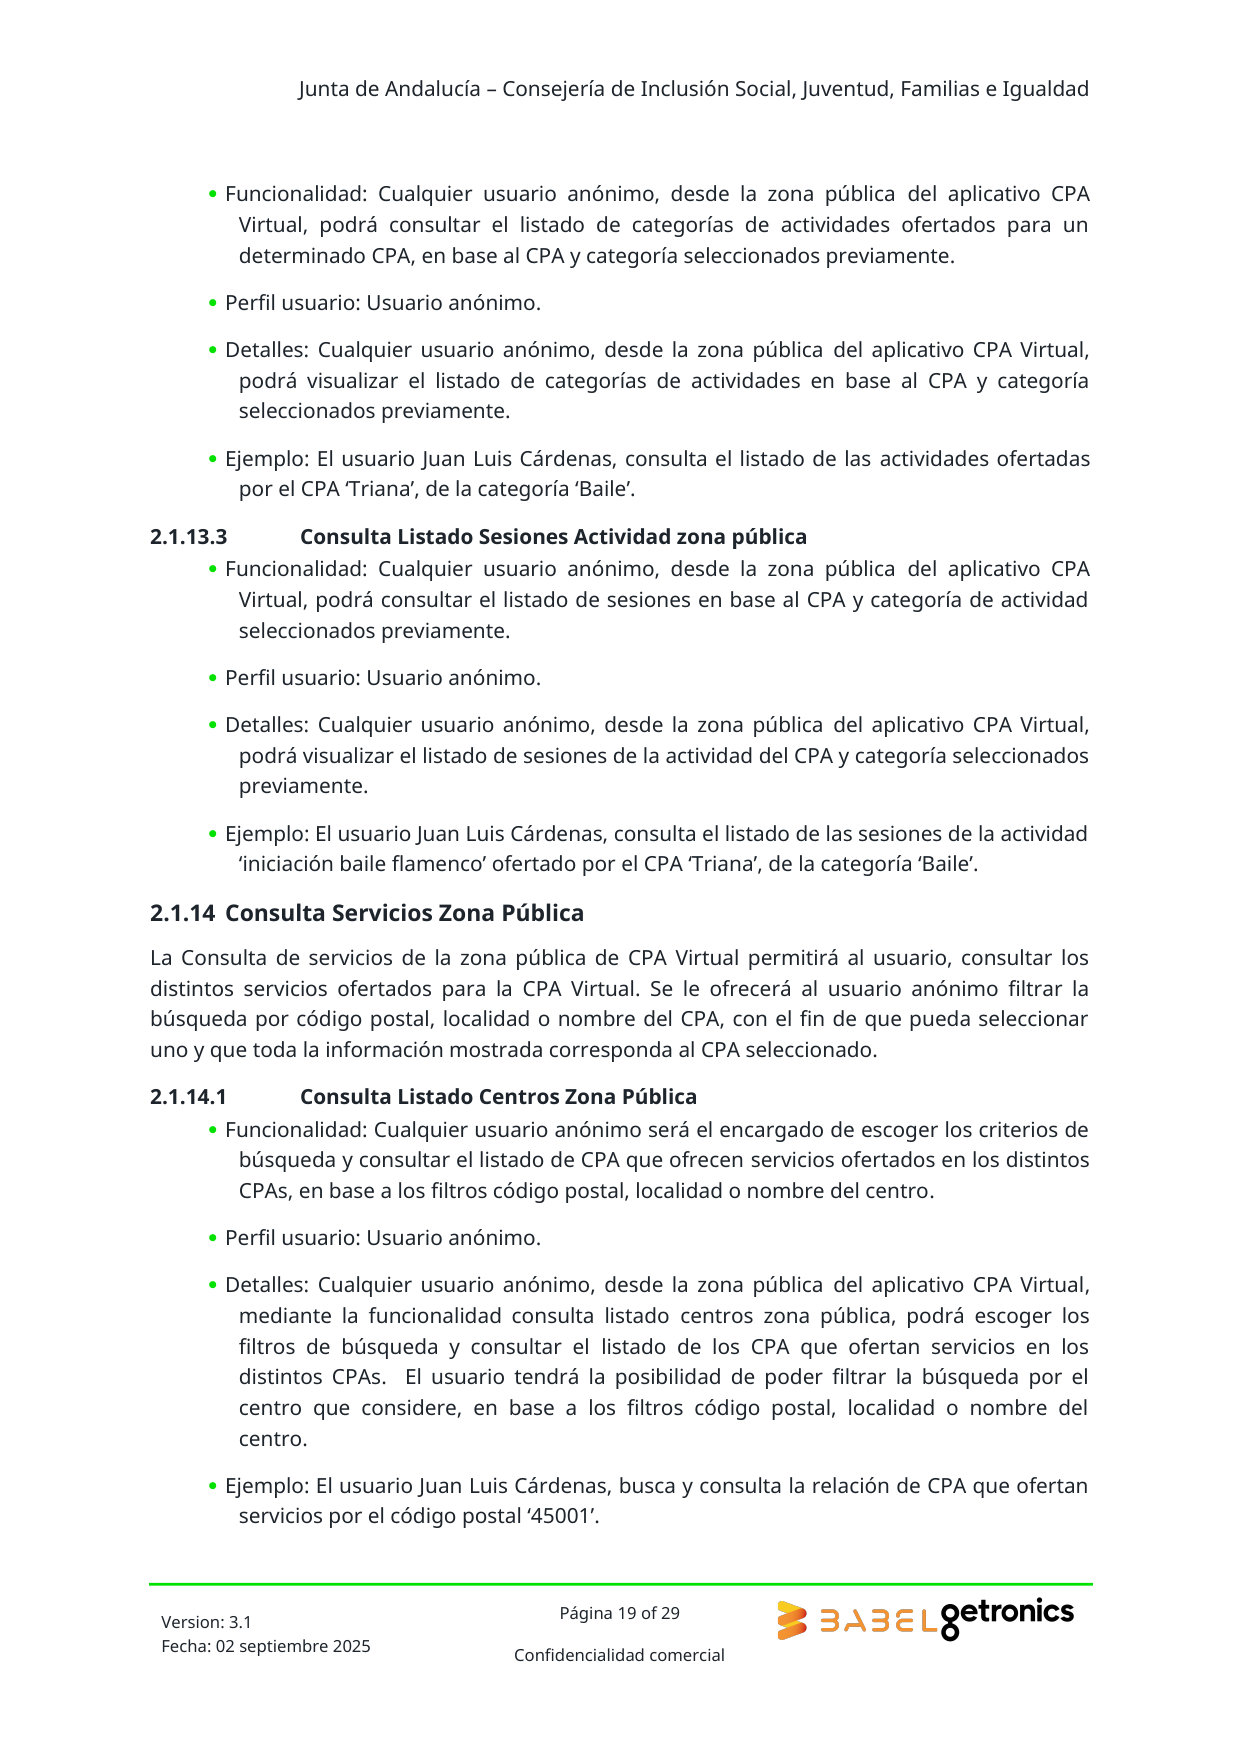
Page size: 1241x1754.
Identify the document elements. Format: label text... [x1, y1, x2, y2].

list Detalles: Cualquier usuario anónimo, desde la zona pública del aplicativo CPA Virtual, podrá visualizar el listado de sesiones de la actividad del CPA y categoría seleccionados previamente. [209, 710, 1090, 800]
subtitle Consulta Listado Sesiones Actividad zona pública [150, 522, 1090, 550]
list Ejemplo: El usuario Juan Luis Cárdenas, busca y consulta la relación de CPA que ofertan servicios por el código postal ‘45001’. [209, 1471, 1090, 1530]
list Funcionalidad: Cualquier usuario anónimo, desde la zona pública del aplicativo CPA Virtual, podrá consultar el listado de categorías de actividades ofertados para un determinado CPA, en base al CPA y categoría seleccionados previamente. [209, 179, 1090, 269]
list Detalles: Cualquier usuario anónimo, desde la zona pública del aplicativo CPA Virtual, mediante la funcionalidad consulta listado centros zona pública, podrá escoger los filtros de búsqueda y consultar el listado de los CPA que ofertan servicios en los distintos CPAs. El usuario tendrá la posibilidad de poder filtrar la búsqueda por el centro que considere, en base a los filtros código postal, localidad o nombre del centro. [209, 1271, 1090, 1452]
list Perfil usuario: Usuario anónimo. [209, 288, 1090, 317]
subtitle Consulta Listado Centros Zona Pública [150, 1082, 1090, 1111]
picture [777, 1594, 1078, 1646]
list Ejemplo: El usuario Juan Luis Cárdenas, consulta el listado de las sesiones de la actividad ‘iniciación baile flamenco’ ofertado por el CPA ‘Triana’, de la categoría ‘Baile’. [209, 819, 1090, 878]
list Detalles: Cualquier usuario anónimo, desde la zona pública del aplicativo CPA Virtual, podrá visualizar el listado de categorías de actividades en base al CPA y categoría seleccionados previamente. [209, 335, 1090, 425]
list Perfil usuario: Usuario anónimo. [209, 1223, 1090, 1252]
list Ejemplo: El usuario Juan Luis Cárdenas, consulta el listado de las actividades ofertadas por el CPA ‘Triana’, de la categoría ‘Baile’. [209, 444, 1090, 503]
text La Consulta de servicios de la zona pública de CPA Virtual permitirá al usuario, consultar los distintos servicios ofertados para la CPA Virtual. Se le ofrecerá al usuario anónimo filtrar la búsqueda por código postal, localidad o nombre del CPA, con el fin de que pueda seleccionar uno y que toda la información mostrada corresponda al CPA seleccionado. [150, 943, 1090, 1063]
list Perfil usuario: Usuario anónimo. [209, 663, 1090, 691]
subtitle Consulta Servicios Zona Pública [150, 897, 1090, 928]
list Funcionalidad: Cualquier usuario anónimo será el encargado de escoger los criterios de búsqueda y consultar el listado de CPA que ofrecen servicios ofertados en los distintos CPAs, en base a los filtros código postal, localidad o nombre del centro. [209, 1115, 1090, 1204]
list Funcionalidad: Cualquier usuario anónimo, desde la zona pública del aplicativo CPA Virtual, podrá consultar el listado de sesiones en base al CPA y categoría de actividad seleccionados previamente. [209, 554, 1090, 644]
